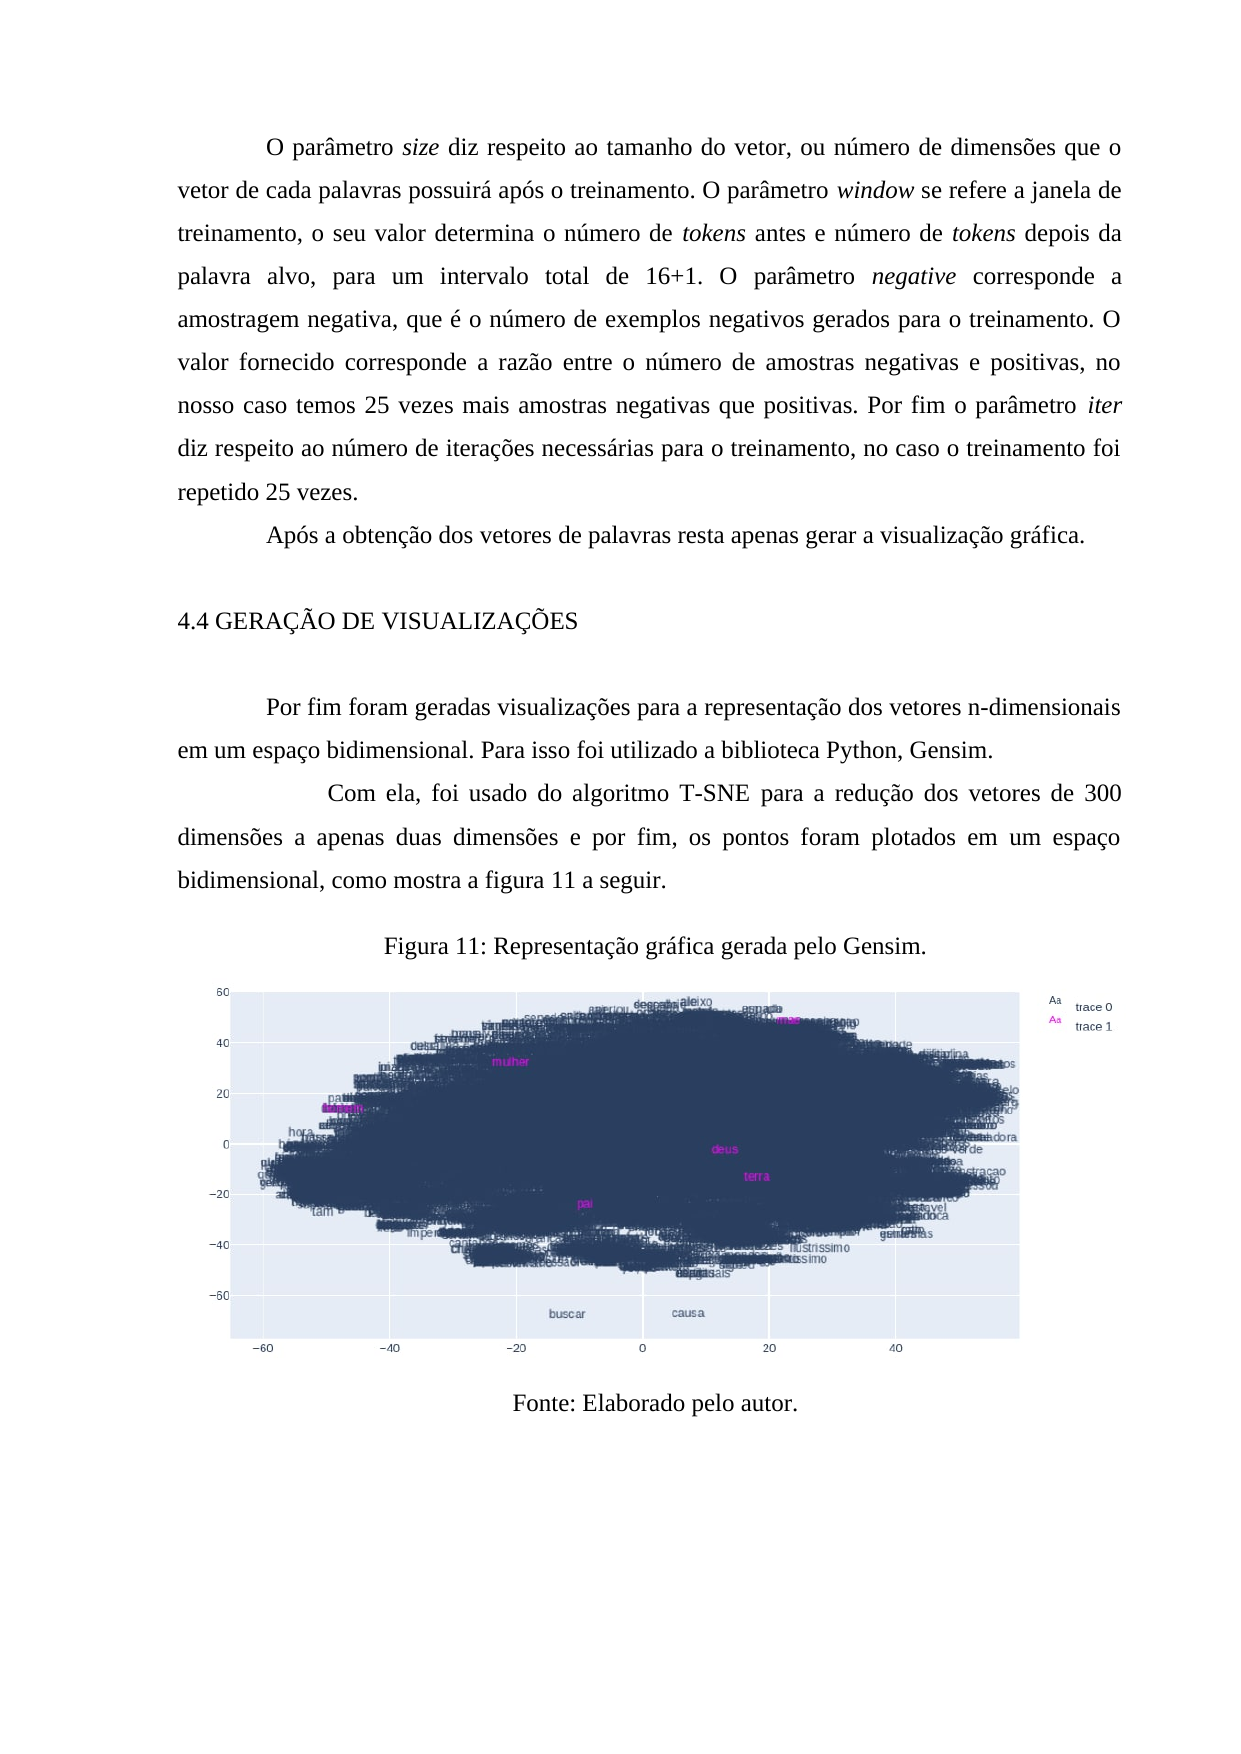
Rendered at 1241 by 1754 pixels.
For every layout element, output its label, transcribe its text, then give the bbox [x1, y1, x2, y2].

text Com ela, foi usado do algoritmo T-SNE para a redução dos vetores de 300 dimensões a apenas duas dimensões e por fim, os pontos foram plotados em um espaço bidimensional, como mostra a figura 11 a seguir. [177, 778, 1122, 893]
list Figura 11: Representação gráfica gerada pelo Gensim. [183, 931, 1128, 960]
text Após a obtenção dos vetores de palavras resta apenas gerar a visualização gráfica. [177, 520, 1122, 548]
picture [182, 960, 1128, 1374]
list Fonte: Elaborado pelo autor. [183, 1374, 1128, 1417]
text Por fim foram geradas visualizações para a representação dos vetores n-dimensionais em um espaço bidimensional. Para isso foi utilizado a biblioteca Python, Gensim. [177, 692, 1122, 764]
subtitle 4.4 Geração de Visualizações [177, 606, 1122, 635]
text O parâmetro size diz respeito ao tamanho do vetor, ou número de dimensões que o vetor de cada palavras possuirá após o treinamento. O parâmetro window se refere a janela de treinamento, o seu valor determina o número de tokens antes e número de tokens depois da palavra alvo, para um intervalo total de 16+1. O parâmetro negative corresponde a amostragem negativa, que é o número de exemplos negativos gerados para o treinamento. O valor fornecido corresponde a razão entre o número de amostras negativas e positivas, no nosso caso temos 25 vezes mais amostras negativas que positivas. Por fim o parâmetro iter diz respeito ao número de iterações necessárias para o treinamento, no caso o treinamento foi repetido 25 vezes. [177, 132, 1122, 505]
